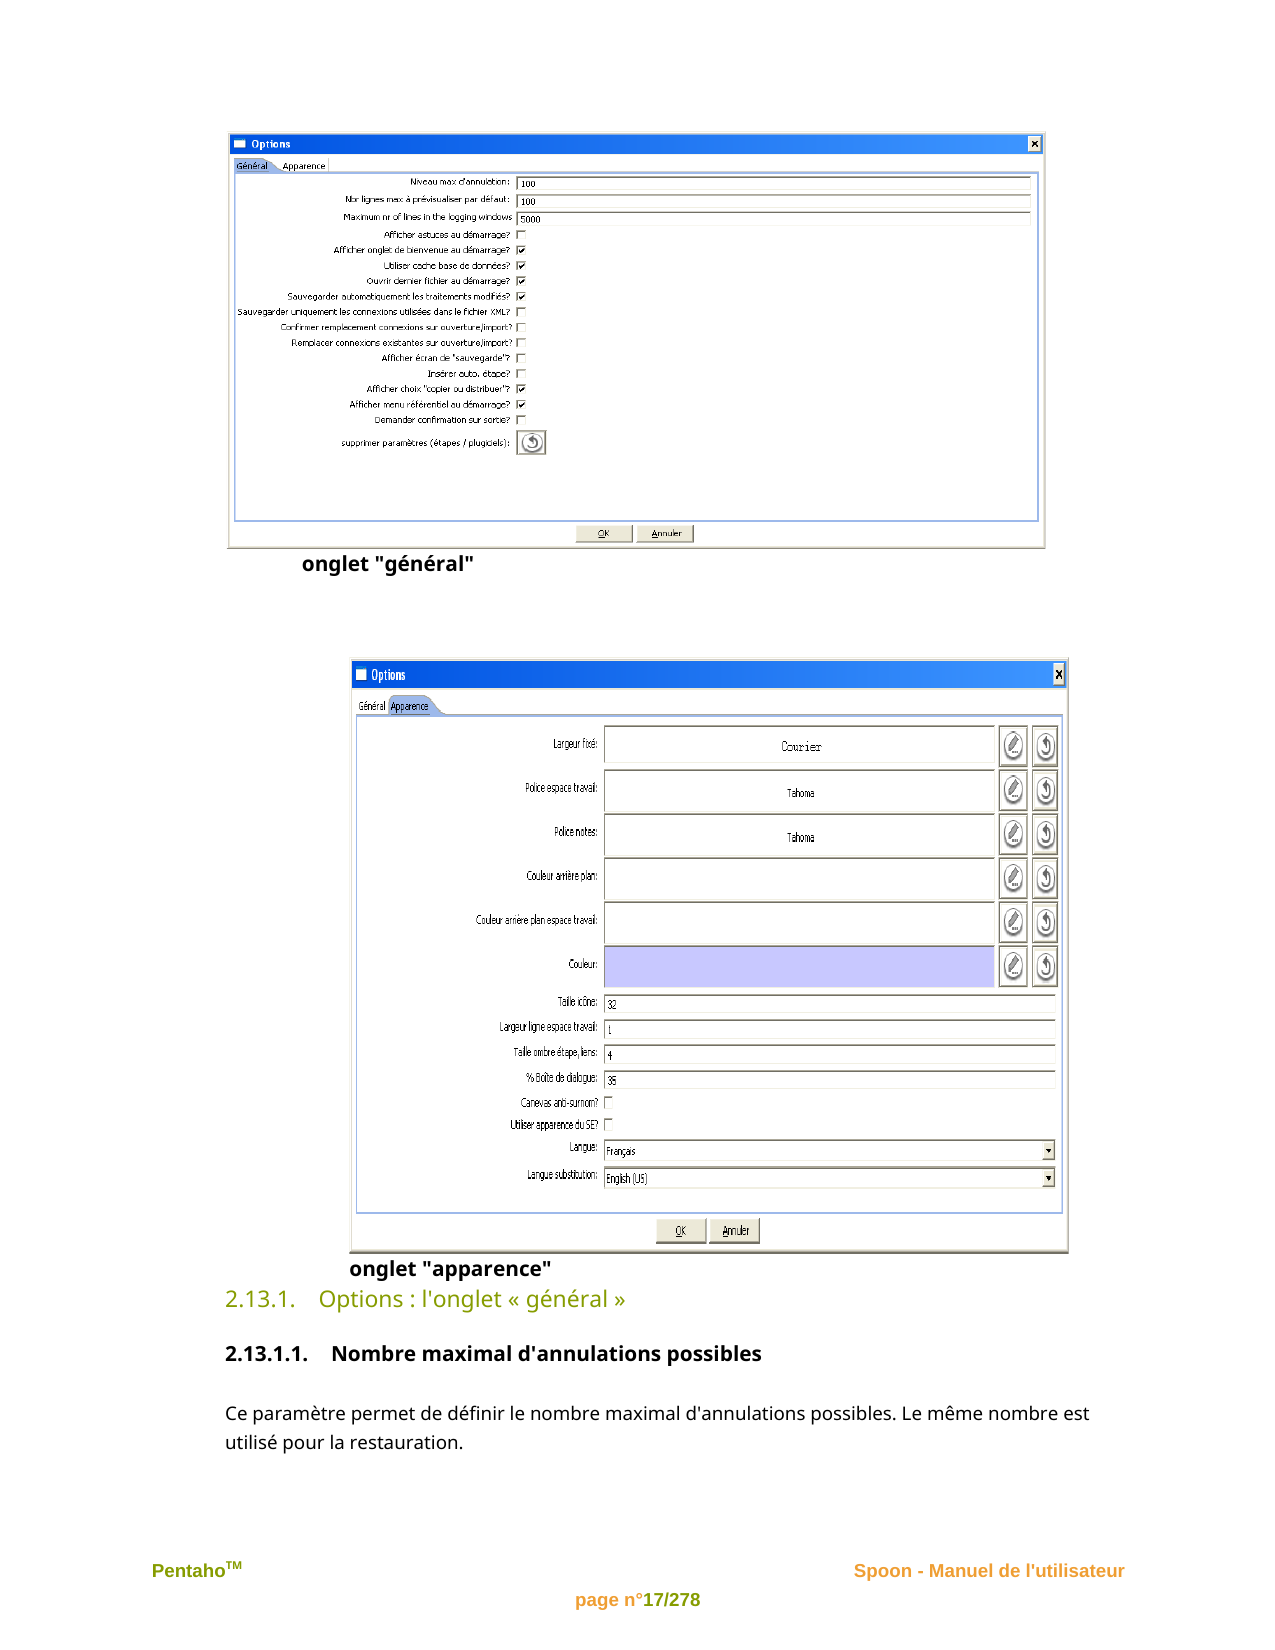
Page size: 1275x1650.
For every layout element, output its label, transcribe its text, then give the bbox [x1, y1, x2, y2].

text onglet "général" [302, 549, 1045, 577]
picture [349, 657, 1069, 1254]
text Ce paramètre permet de définir le nombre maximal d'annulations possibles. Le même nombre est utilisé pour la restauration. [225, 1397, 1125, 1455]
subtitle Nombre maximal d'annulations possibles [225, 1338, 1125, 1367]
picture [226, 131, 1046, 549]
text onglet "apparence" [349, 1254, 1001, 1282]
subtitle Options : l'onglet « général » [225, 638, 1125, 1313]
